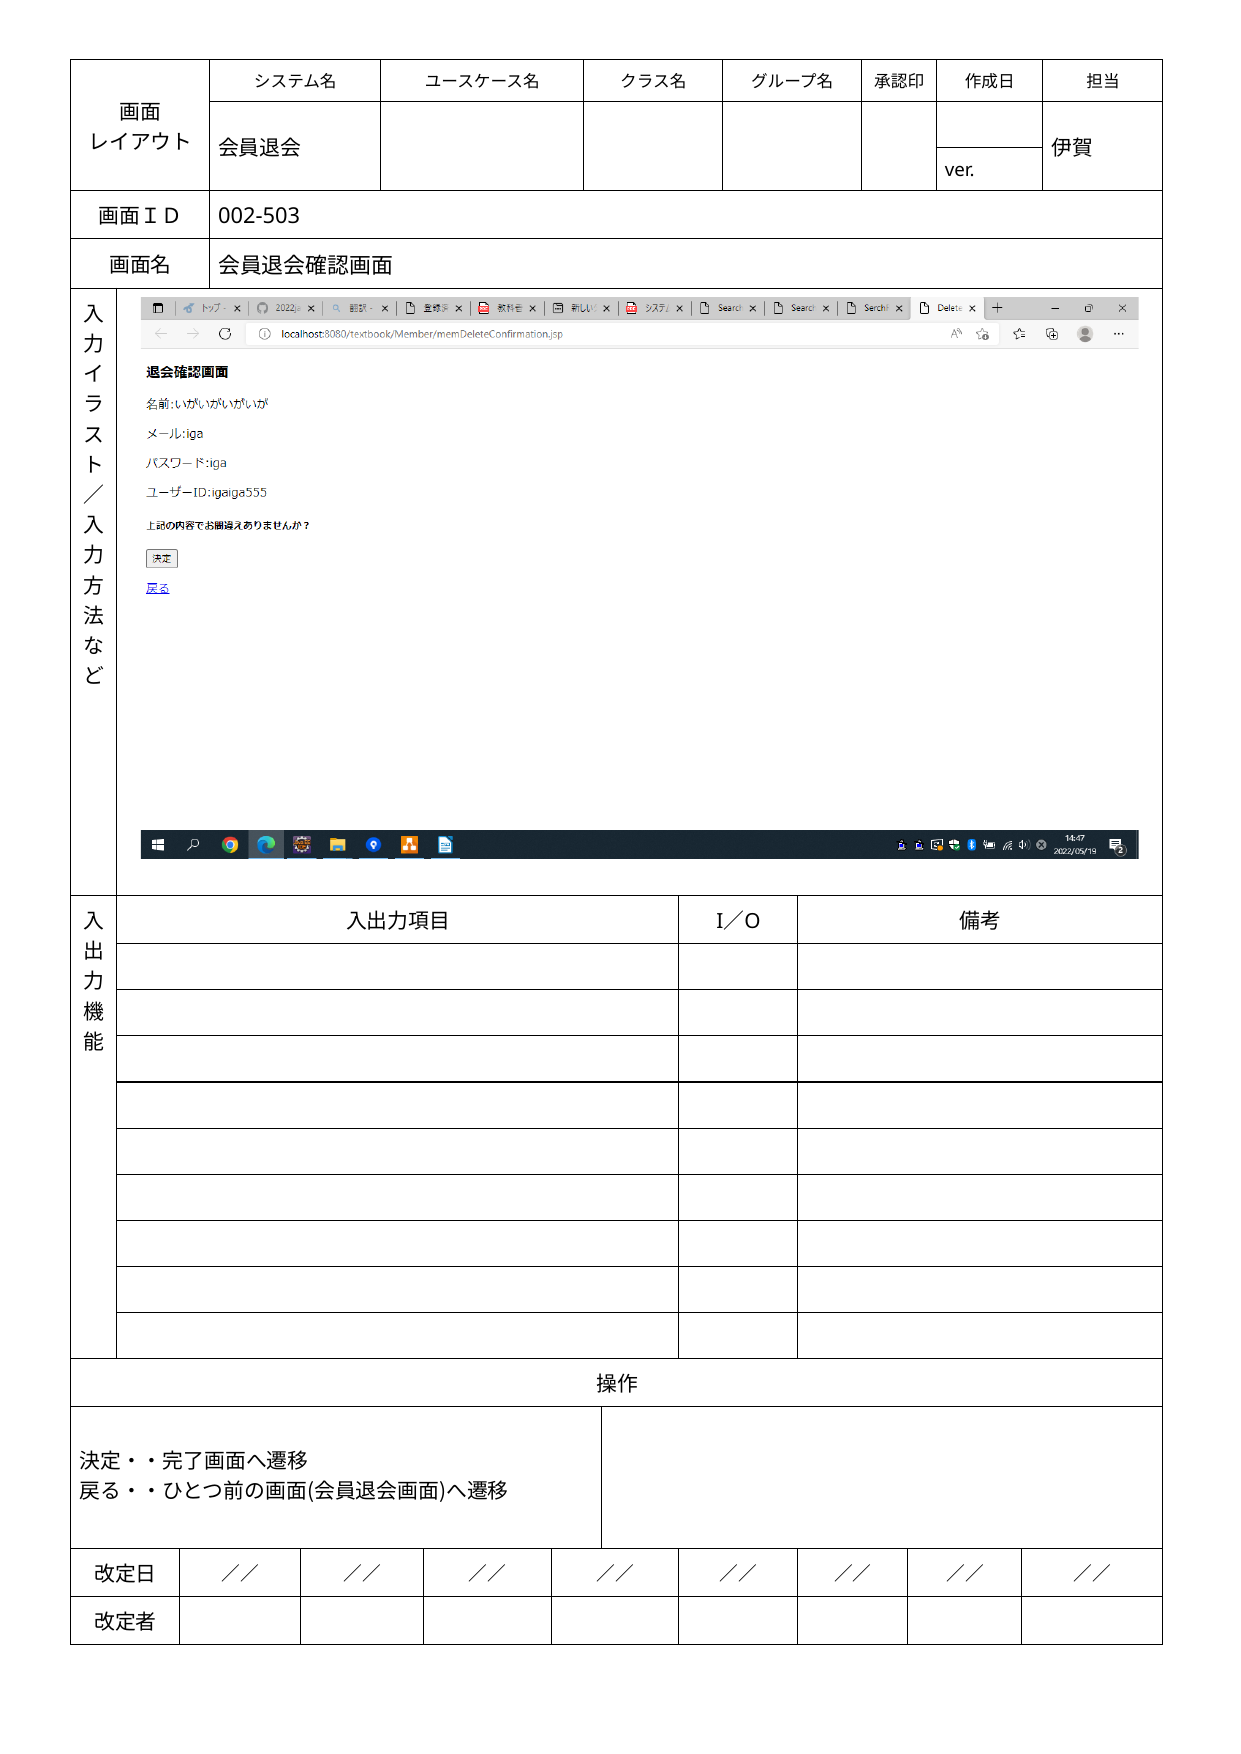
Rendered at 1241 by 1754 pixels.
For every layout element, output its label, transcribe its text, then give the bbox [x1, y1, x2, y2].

table_cell 画面名 [71, 239, 209, 288]
table_cell I／O [679, 896, 797, 943]
table_cell [798, 1313, 1162, 1358]
table_cell ／／ [1022, 1549, 1162, 1596]
table_cell [723, 102, 861, 190]
table_cell ／／ [552, 1549, 678, 1596]
table_header グループ名 [723, 60, 861, 101]
table_cell [1022, 1597, 1162, 1644]
table_cell [679, 1267, 797, 1312]
table_cell [798, 990, 1162, 1035]
table_cell [798, 1597, 907, 1644]
table_cell ／／ [180, 1549, 300, 1596]
table_cell ／／ [301, 1549, 423, 1596]
table_cell [180, 1597, 300, 1644]
table_cell [798, 944, 1162, 989]
table_cell [117, 944, 678, 989]
table_header 担当 [1043, 60, 1162, 101]
table_cell 002-503 [210, 191, 1162, 238]
table_cell [679, 1221, 797, 1266]
table_cell ／／ [908, 1549, 1021, 1596]
table_cell [798, 1221, 1162, 1266]
table_cell [798, 1267, 1162, 1312]
table_cell [679, 1129, 797, 1174]
table_cell [117, 1036, 678, 1081]
table_header 承認印 [862, 60, 936, 101]
table_cell [908, 1597, 1021, 1644]
table_cell 備考 [798, 896, 1162, 943]
table_cell 入力イラスト／入力方法など [71, 289, 116, 895]
table_cell 画面ＩＤ [71, 191, 209, 238]
table_header システム名 [210, 60, 380, 101]
table_cell [424, 1597, 551, 1644]
table_cell [679, 1597, 797, 1644]
table_cell 決定・・完了画面へ遷移 戻る・・ひとつ前の画面(会員退会画面)へ遷移 [71, 1407, 601, 1548]
table_cell 伊賀 [1043, 102, 1162, 190]
table_cell [679, 1175, 797, 1220]
table_cell [117, 289, 1162, 895]
table_cell [798, 1036, 1162, 1081]
table_cell [798, 1129, 1162, 1174]
table_cell 入出力項目 [117, 896, 678, 943]
table_cell ／／ [798, 1549, 907, 1596]
table_cell [117, 1221, 678, 1266]
table_cell [552, 1597, 678, 1644]
table_cell [679, 944, 797, 989]
table_cell [862, 102, 936, 190]
table_cell 操作 [71, 1359, 1162, 1406]
table_header 画面 レイアウト [71, 60, 209, 190]
table_header ユースケース名 [381, 60, 583, 101]
table_cell ／／ [679, 1549, 797, 1596]
table_cell [798, 1175, 1162, 1220]
table_cell [679, 1036, 797, 1081]
table_cell [381, 102, 583, 190]
table_cell [679, 990, 797, 1035]
table_cell [679, 1313, 797, 1358]
table_cell 会員退会 [210, 102, 380, 190]
table_cell [584, 102, 722, 190]
table_cell [117, 1083, 678, 1127]
table_cell [117, 1313, 678, 1358]
table_cell [937, 102, 1042, 147]
table_cell 改定日 [71, 1549, 179, 1596]
table_cell [679, 1083, 797, 1127]
table_cell 改定者 [71, 1597, 179, 1644]
table_cell 入出力機能 [71, 896, 116, 1358]
table_header 作成日 [937, 60, 1042, 101]
table_cell [117, 1129, 678, 1174]
table_cell [117, 1267, 678, 1312]
picture [140, 297, 1139, 859]
table_cell ／／ [424, 1549, 551, 1596]
table_cell [117, 1175, 678, 1220]
table_cell ver. [937, 148, 1042, 190]
table_cell 会員退会確認画面 [210, 239, 1162, 288]
table_cell [602, 1407, 1162, 1548]
table_cell [301, 1597, 423, 1644]
table_cell [798, 1083, 1162, 1127]
table_header クラス名 [584, 60, 722, 101]
table_cell [117, 990, 678, 1035]
